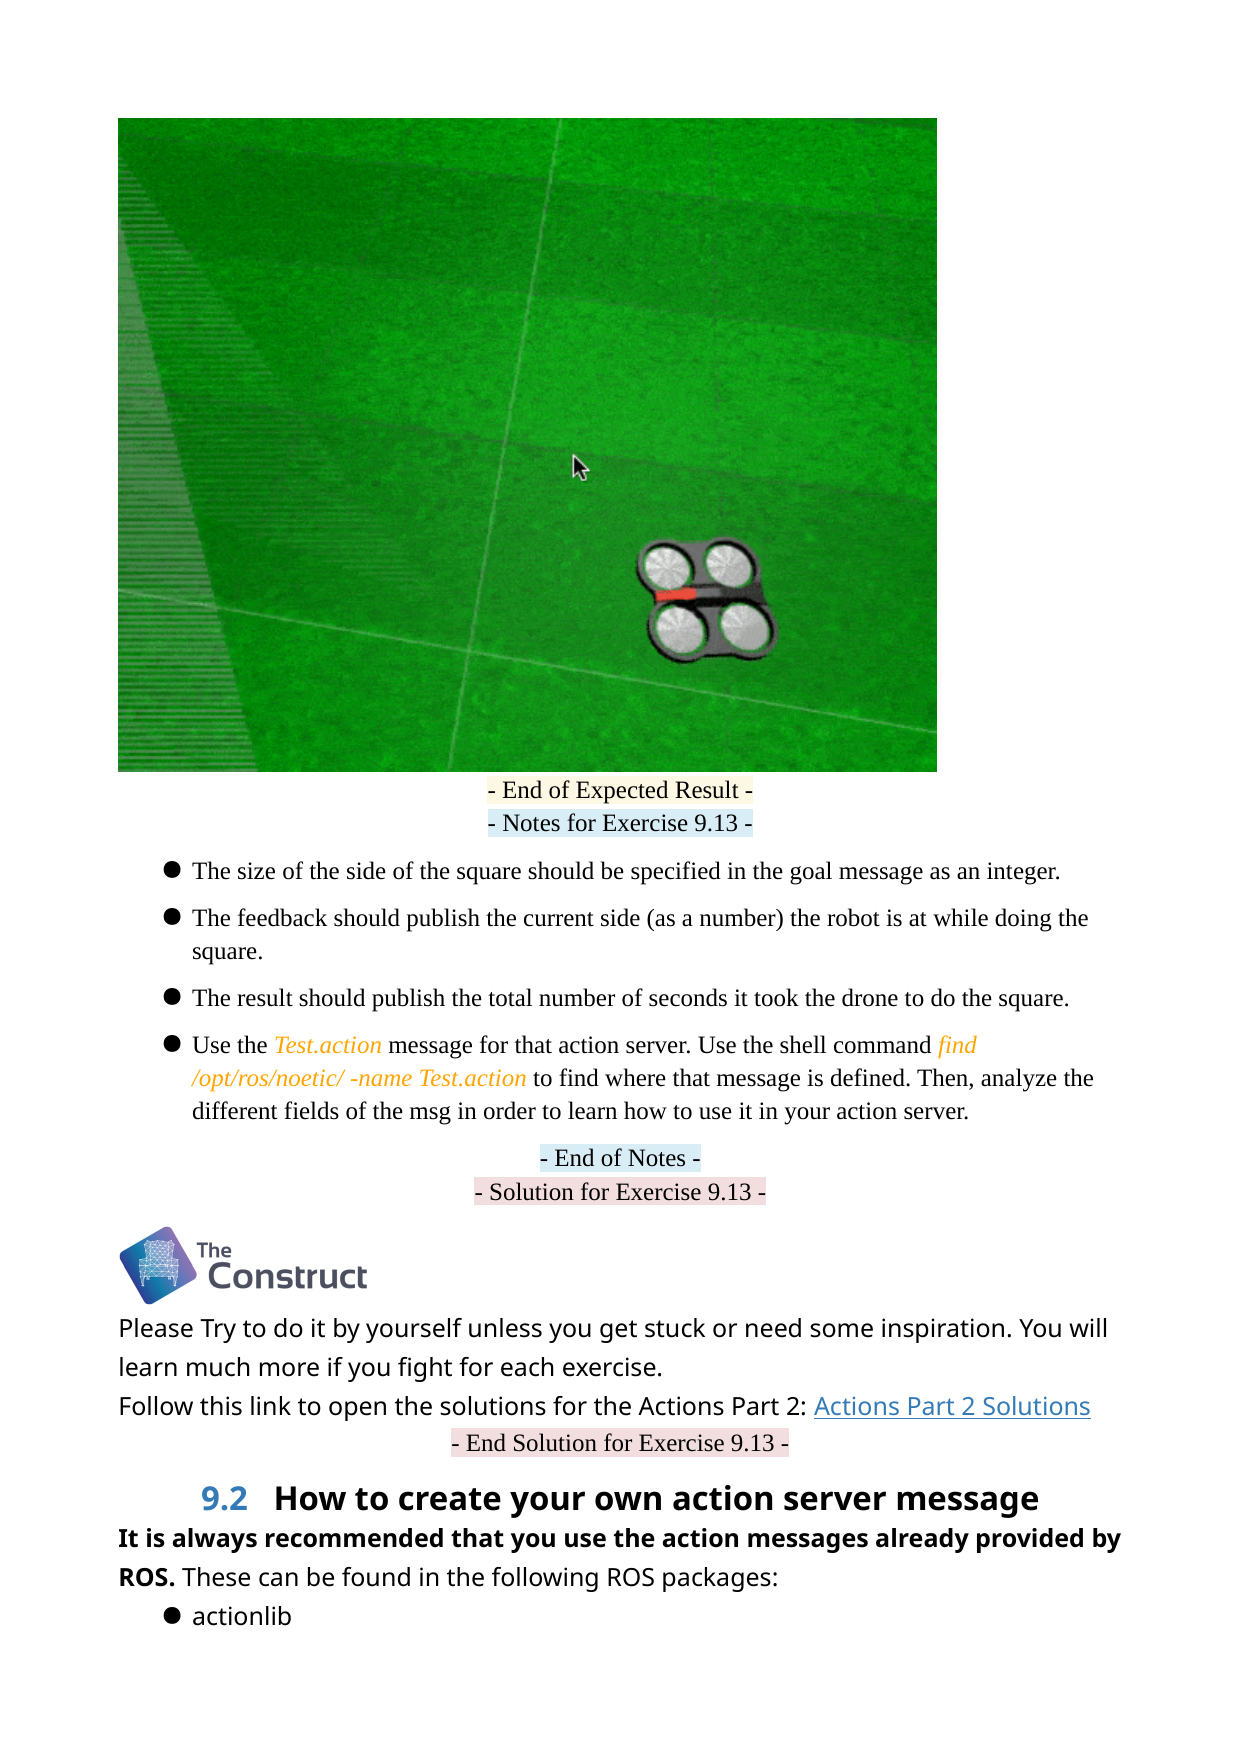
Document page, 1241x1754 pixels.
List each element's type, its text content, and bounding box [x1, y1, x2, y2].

list The feedback should publish the current side (as a number) the robot is at while doing the square. [162, 903, 1122, 965]
picture [118, 1224, 369, 1307]
text It is always recommended that you use the action messages already provided by ROS. These can be found in the following ROS packages: [118, 1520, 1122, 1593]
text - End of Expected Result - [118, 776, 1122, 804]
list The size of the side of the square should be specified in the goal message as an integer. [162, 856, 1122, 885]
subtitle 9.2 How to create your own action server message [118, 1476, 1122, 1520]
text - End of Notes - [118, 1143, 1122, 1172]
text - Notes for Exercise 9.13 - [118, 808, 1122, 837]
picture [118, 118, 937, 772]
text Please Try to do it by yourself unless you get stuck or need some inspiration. You will learn much more if you fight for each exercise. [118, 1310, 1122, 1384]
text Follow this link to open the solutions for the Actions Part 2: Actions Part 2 Solutions [118, 1389, 1122, 1423]
list The result should publish the total number of seconds it took the drone to do the square. [162, 983, 1122, 1012]
list Use the Test.action message for that action server. Use the shell command find /opt/ros/noetic/ -name Test.action to find where that message is defined. Then, analyze the different fields of the msg in order to learn how to use it in your action server. [162, 1030, 1122, 1125]
text - End Solution for Exercise 9.13 - [118, 1428, 1122, 1457]
list actionlib [162, 1598, 1122, 1633]
text - Solution for Exercise 9.13 - [118, 1177, 1122, 1205]
